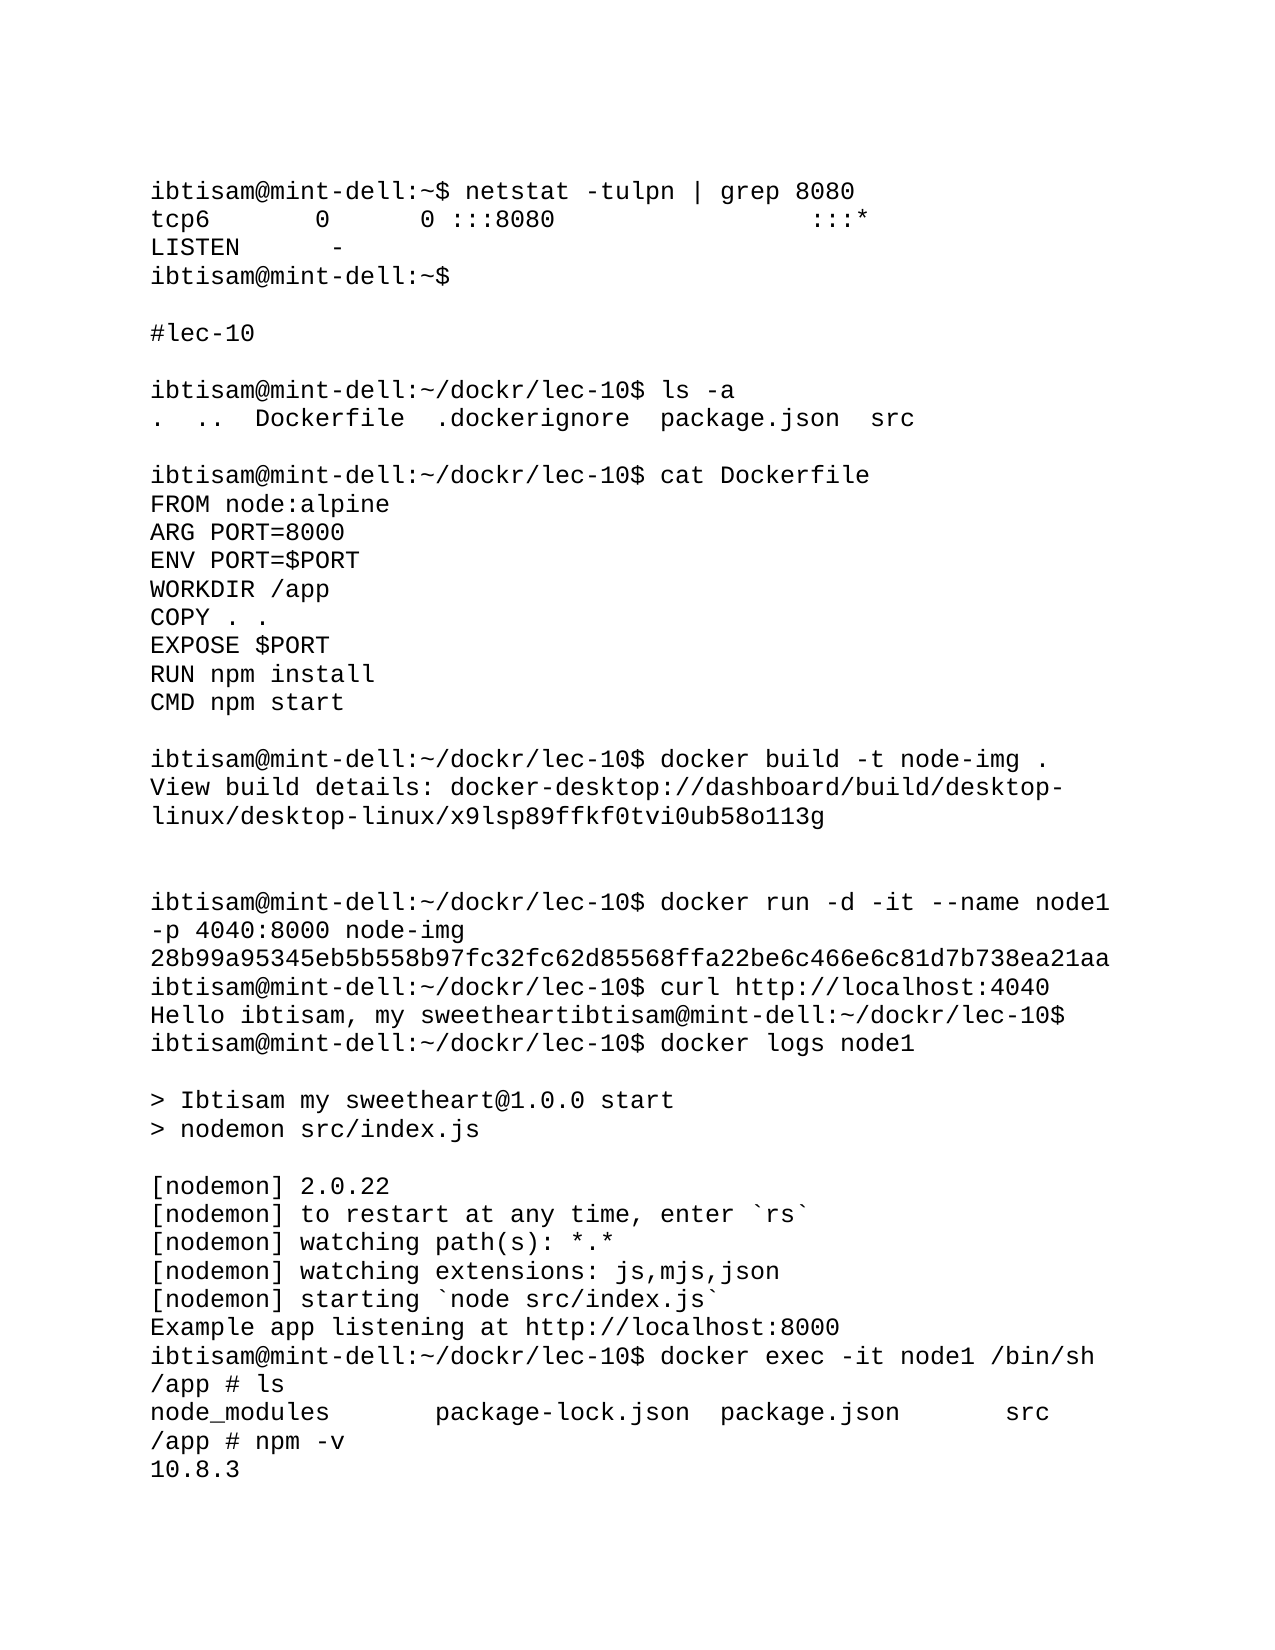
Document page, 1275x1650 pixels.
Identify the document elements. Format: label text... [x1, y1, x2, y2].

text ibtisam@mint-dell:~/dockr/lec-10$ docker exec -it node1 /bin/sh [150, 1343, 1125, 1372]
text RUN npm install [150, 661, 1125, 689]
text node_modules package-lock.json package.json src [150, 1400, 1125, 1428]
text COPY . . [150, 604, 1125, 633]
text ibtisam@mint-dell:~/dockr/lec-10$ docker build -t node-img . [150, 747, 1125, 775]
text ENV PORT=$PORT [150, 548, 1125, 576]
text ibtisam@mint-dell:~/dockr/lec-10$ docker logs node1 [150, 1031, 1125, 1059]
text > nodemon src/index.js [150, 1116, 1125, 1144]
text ibtisam@mint-dell:~$ [150, 263, 1125, 292]
text ibtisam@mint-dell:~/dockr/lec-10$ curl http://localhost:4040 [150, 974, 1125, 1002]
text . .. Dockerfile .dockerignore package.json src [150, 406, 1125, 434]
text [nodemon] watching extensions: js,mjs,json [150, 1258, 1125, 1287]
text Example app listening at http://localhost:8000 [150, 1315, 1125, 1343]
text Hello ibtisam, my sweetheartibtisam@mint-dell:~/dockr/lec-10$ [150, 1002, 1125, 1031]
text [nodemon] 2.0.22 [150, 1173, 1125, 1202]
text 28b99a95345eb5b558b97fc32fc62d85568ffa22be6c466e6c81d7b738ea21aa [150, 946, 1125, 974]
text > Ibtisam my sweetheart@1.0.0 start [150, 1088, 1125, 1116]
text 10.8.3 [150, 1457, 1125, 1485]
text FROM node:alpine [150, 491, 1125, 519]
text [nodemon] watching path(s): *.* [150, 1230, 1125, 1258]
text tcp6 0 0 :::8080 :::* LISTEN - [150, 207, 1125, 263]
text #lec-10 [150, 320, 1125, 349]
text ibtisam@mint-dell:~/dockr/lec-10$ ls -a [150, 377, 1125, 406]
text ibtisam@mint-dell:~/dockr/lec-10$ cat Dockerfile [150, 463, 1125, 491]
text [nodemon] starting `node src/index.js` [150, 1287, 1125, 1315]
text WORKDIR /app [150, 576, 1125, 604]
text ARG PORT=8000 [150, 519, 1125, 548]
text ibtisam@mint-dell:~/dockr/lec-10$ docker run -d -it --name node1 -p 4040:8000 node-img [150, 889, 1125, 946]
text /app # ls [150, 1372, 1125, 1400]
text EXPOSE $PORT [150, 633, 1125, 661]
text /app # npm -v [150, 1428, 1125, 1457]
text View build details: docker-desktop://dashboard/build/desktop-linux/desktop-linux/x9lsp89ffkf0tvi0ub58o113g [150, 775, 1125, 832]
text [nodemon] to restart at any time, enter `rs` [150, 1202, 1125, 1230]
text ibtisam@mint-dell:~$ netstat -tulpn | grep 8080 [150, 178, 1125, 207]
text CMD npm start [150, 689, 1125, 718]
